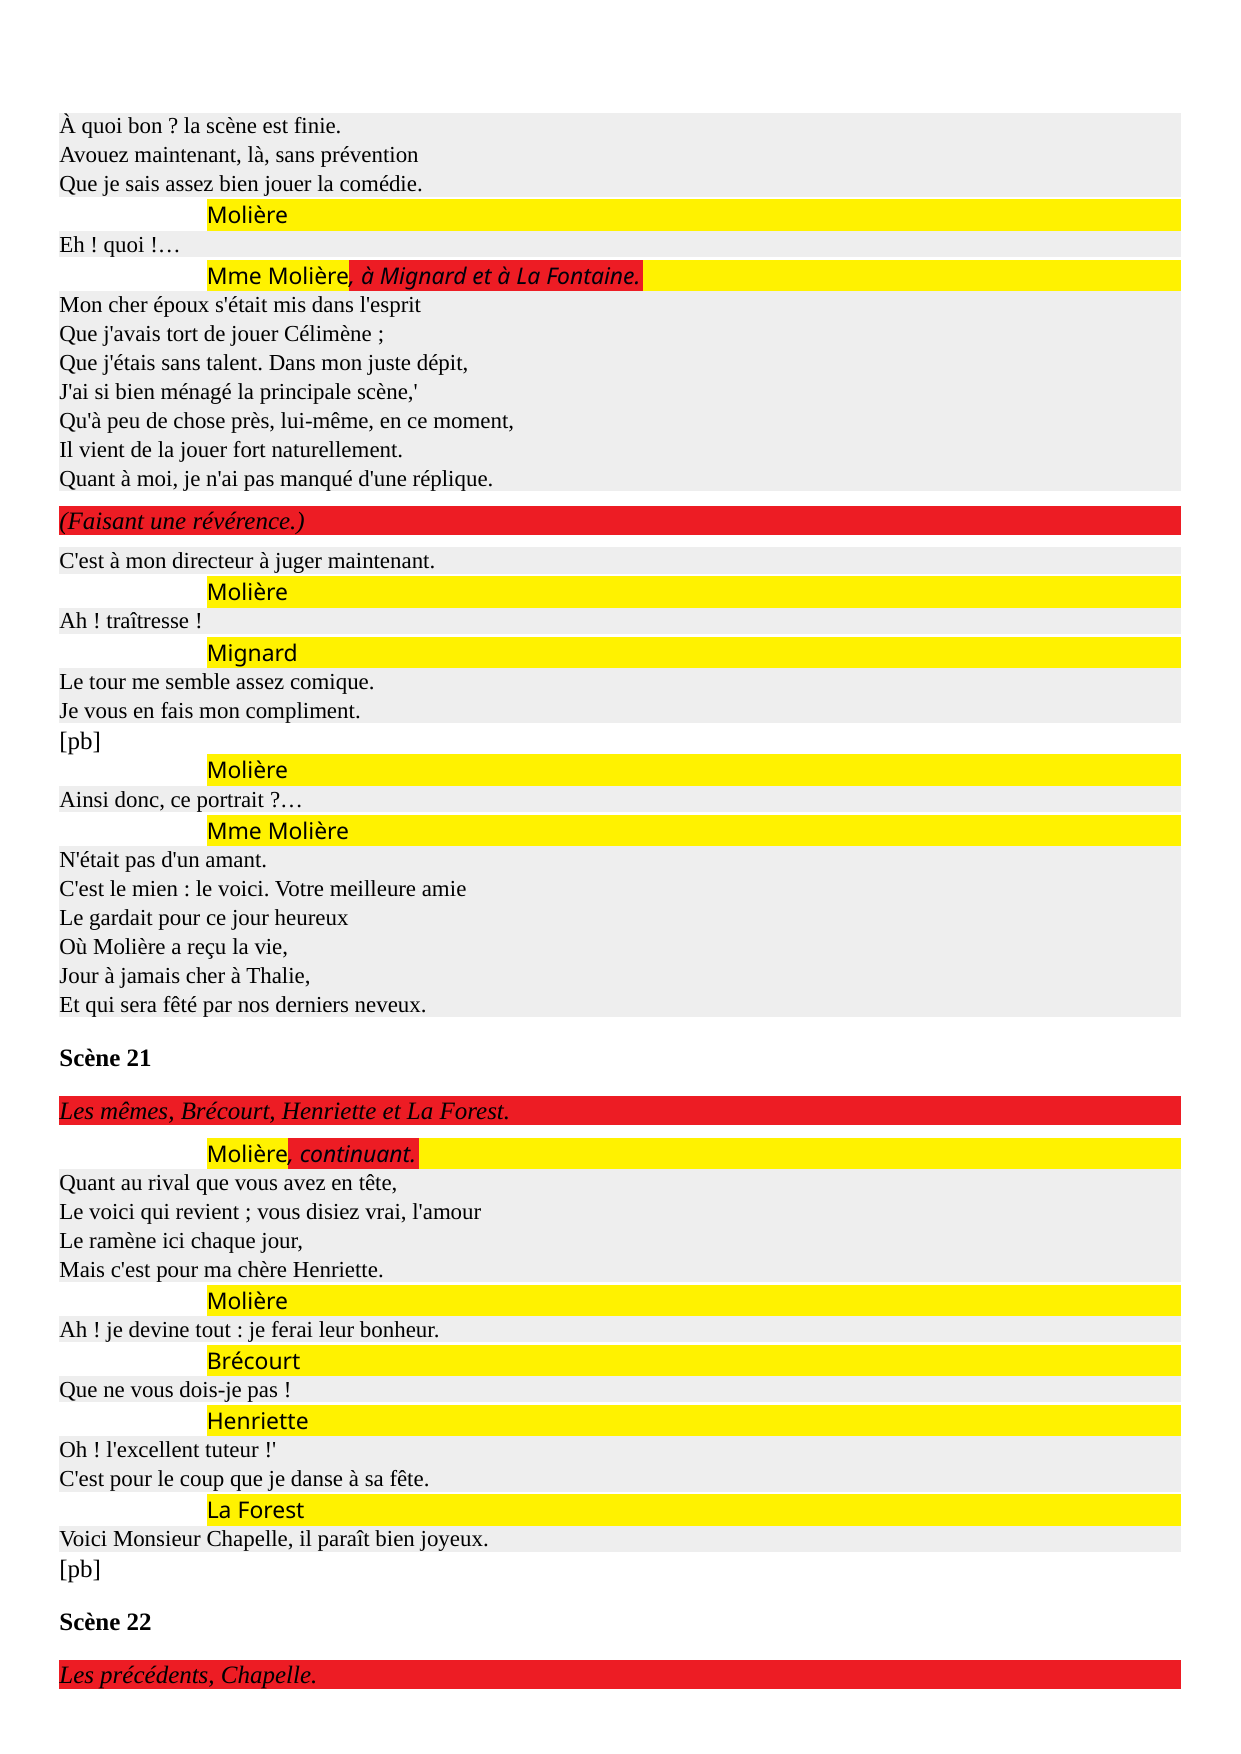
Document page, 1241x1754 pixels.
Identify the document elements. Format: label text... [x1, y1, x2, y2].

text Ainsi donc, ce portrait ?… [59, 786, 1181, 812]
text N'était pas d'un amant. [59, 846, 1181, 872]
text Molière [207, 1285, 1181, 1316]
text Où Molière a reçu la vie, [59, 933, 1181, 959]
text Mme Molière, à Mignard et à La Fontaine. [207, 260, 349, 291]
subtitle Scène 21 [59, 1043, 1181, 1072]
text À quoi bon ? la scène est finie. [59, 113, 1181, 139]
text Mignard [207, 637, 1181, 668]
text Molière [207, 199, 1181, 231]
text (Faisant une révérence.) [59, 506, 1181, 535]
text Oh ! l'excellent tuteur !' [59, 1436, 1181, 1463]
text Les précédents, Chapelle. [59, 1660, 1181, 1689]
text Molière, continuant. [419, 1138, 1181, 1169]
text C'est pour le coup que je danse à sa fête. [59, 1465, 1181, 1492]
text Avouez maintenant, là, sans prévention [59, 142, 1181, 168]
text Que j'avais tort de jouer Célimène ; [59, 320, 1181, 346]
text Brécourt [207, 1345, 1181, 1376]
text Le tour me semble assez comique. [59, 668, 1181, 694]
text C'est le mien : le voici. Votre meilleure amie [59, 875, 1181, 901]
text Voici Monsieur Chapelle, il paraît bien joyeux. [59, 1526, 1181, 1552]
text Je vous en fais mon compliment. [59, 697, 1181, 723]
text Quant au rival que vous avez en tête, [59, 1169, 1181, 1195]
text J'ai si bien ménagé la principale scène,' [59, 378, 1181, 404]
text [pb] [59, 726, 1181, 754]
text Et qui sera fêté par nos derniers neveux. [59, 991, 1181, 1017]
text Que je sais assez bien jouer la comédie. [59, 171, 1181, 197]
text Eh ! quoi !… [59, 231, 1181, 257]
text Ah ! je devine tout : je ferai leur bonheur. [59, 1316, 1181, 1342]
text [pb] [59, 1554, 1181, 1583]
text Qu'à peu de chose près, lui-même, en ce moment, [59, 407, 1181, 433]
text Il vient de la jouer fort naturellement. [59, 436, 1181, 462]
text Que ne vous dois-je pas ! [59, 1376, 1181, 1402]
text Jour à jamais cher à Thalie, [59, 962, 1181, 988]
text Henriette [207, 1405, 1181, 1436]
text Que j'étais sans talent. Dans mon juste dépit, [59, 349, 1181, 375]
text Le ramène ici chaque jour, [59, 1227, 1181, 1253]
text Le gardait pour ce jour heureux [59, 904, 1181, 930]
text Molière [207, 576, 1181, 608]
subtitle Scène 22 [59, 1607, 1181, 1636]
text Mais c'est pour ma chère Henriette. [59, 1256, 1181, 1282]
text Ah ! traîtresse ! [59, 608, 1181, 634]
text Molière [207, 754, 1181, 786]
text Les mêmes, Brécourt, Henriette et La Forest. [59, 1096, 1181, 1125]
text Mon cher époux s'était mis dans l'esprit [59, 291, 1181, 317]
text Le voici qui revient ; vous disiez vrai, l'amour [59, 1198, 1181, 1224]
text Mme Molière, à Mignard et à La Fontaine. [643, 260, 1181, 291]
text La Forest [207, 1494, 1181, 1526]
text Molière, continuant. [207, 1138, 288, 1169]
text Mme Molière [207, 815, 1181, 846]
text C'est à mon directeur à juger maintenant. [59, 547, 1181, 574]
text Quant à moi, je n'ai pas manqué d'une réplique. [59, 465, 1181, 491]
